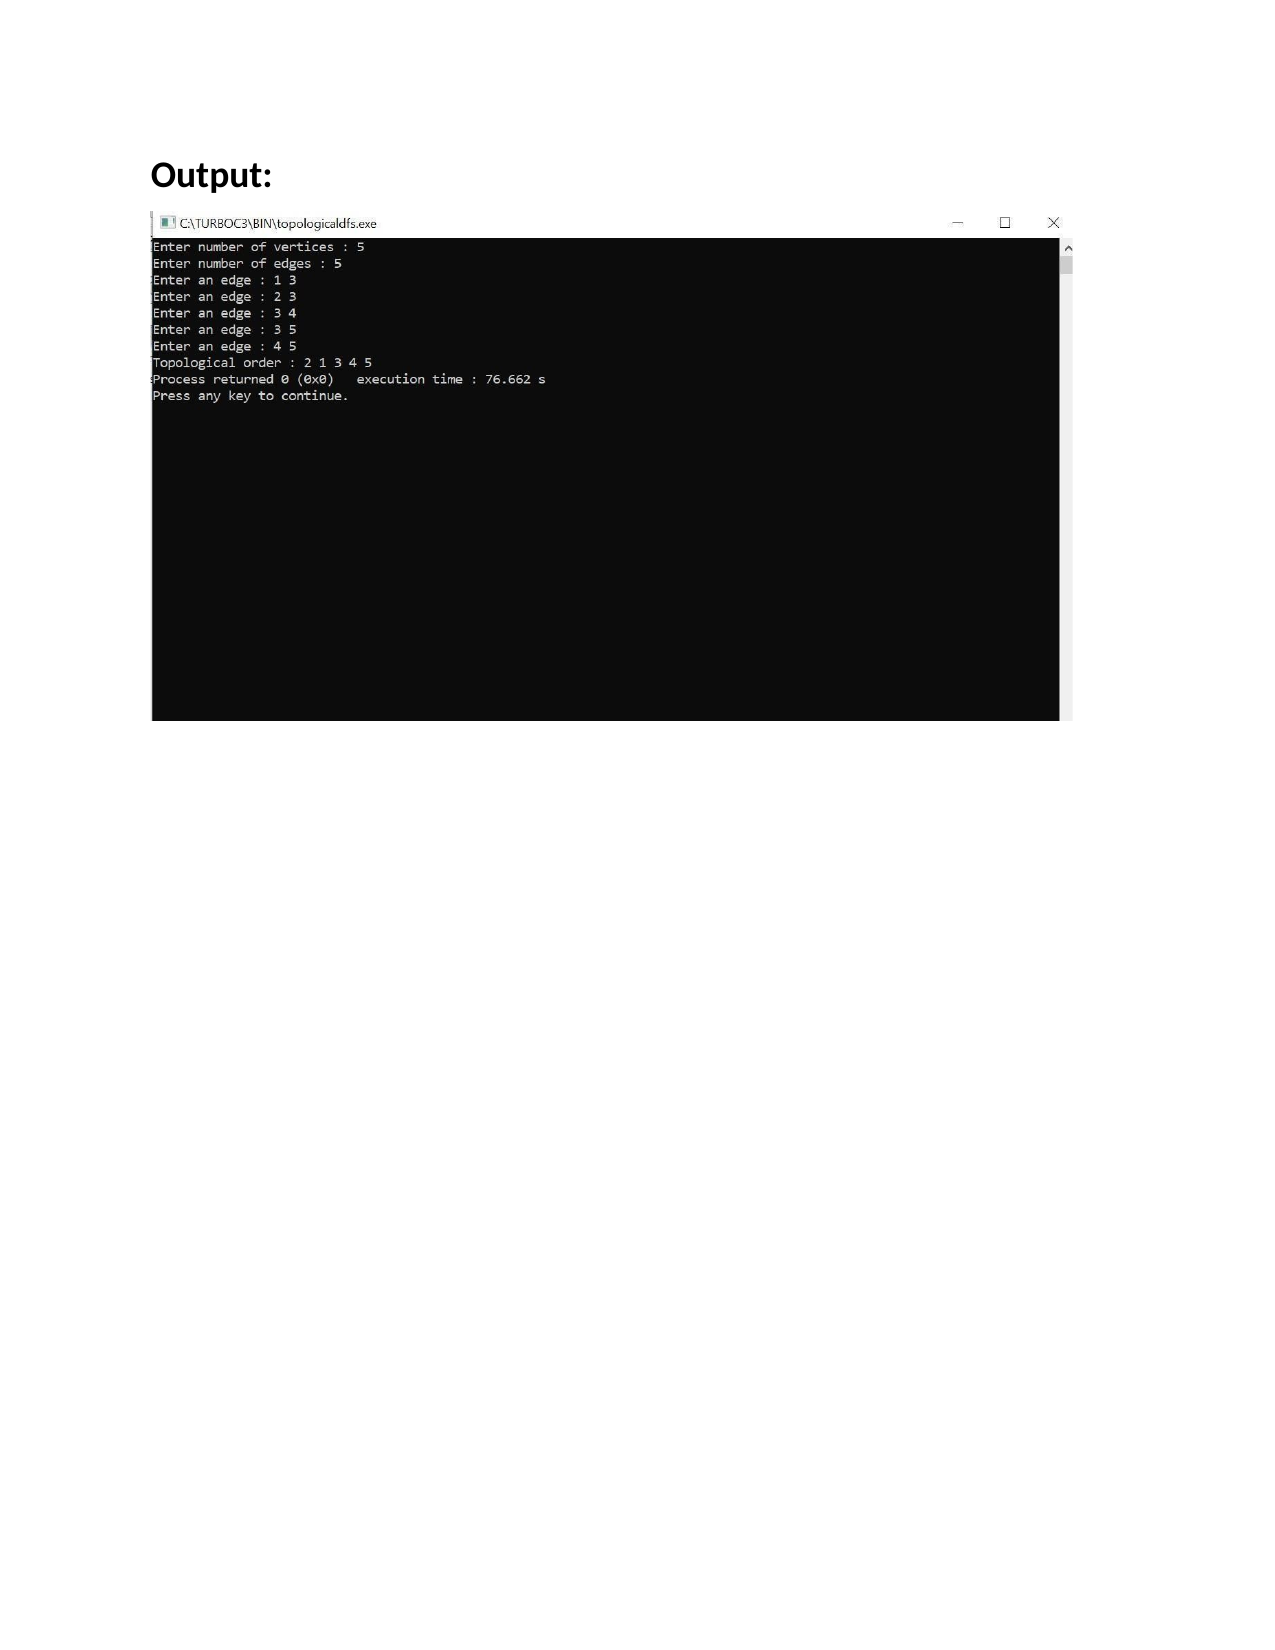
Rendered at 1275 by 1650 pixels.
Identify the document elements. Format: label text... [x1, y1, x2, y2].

picture [150, 211, 1073, 721]
text Output: [151, 151, 1179, 197]
